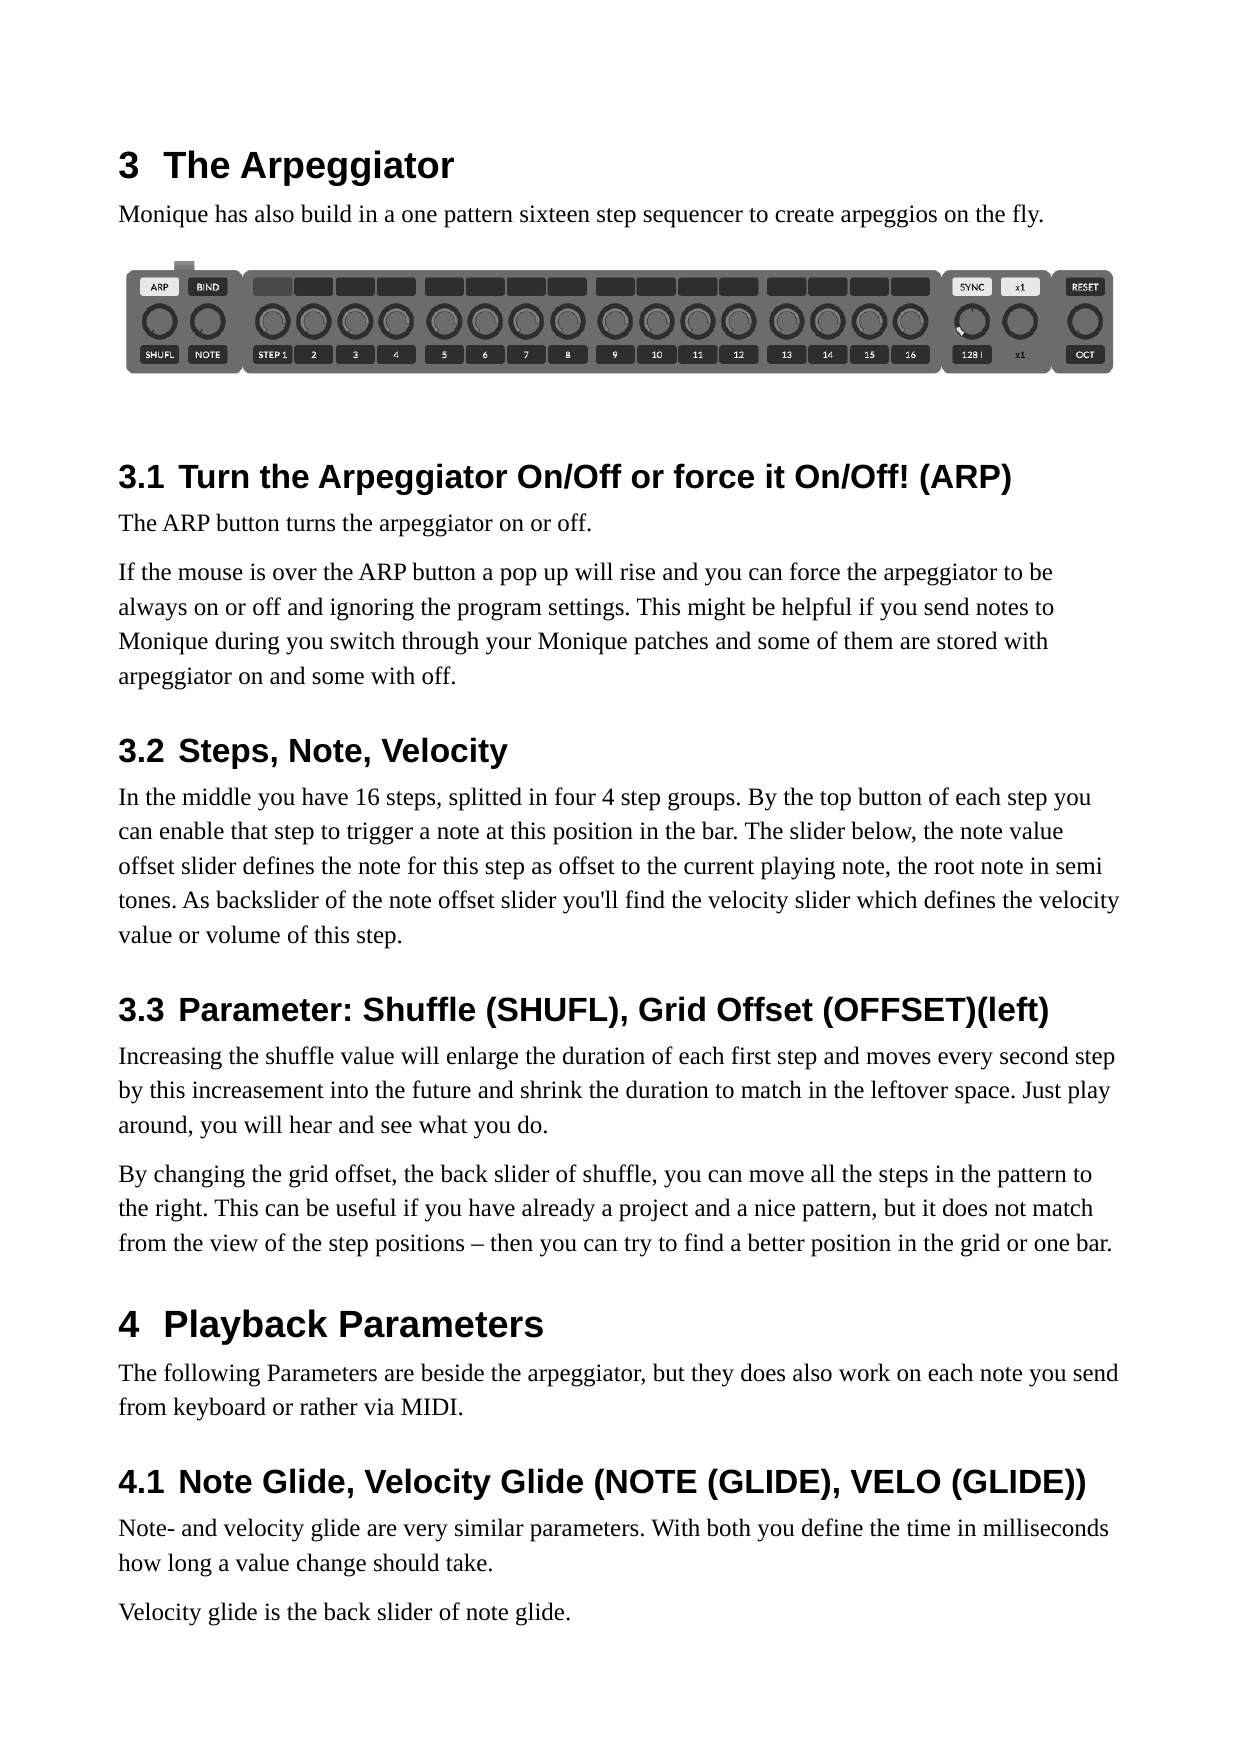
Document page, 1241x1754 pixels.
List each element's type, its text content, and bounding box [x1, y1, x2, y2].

text The following Parameters are beside the arpeggiator, but they does also work on each note you send from keyboard or rather via MIDI. [118, 1358, 1122, 1421]
picture [118, 261, 1123, 382]
text Note- and velocity glide are very similar parameters. With both you define the time in milliseconds how long a value change should take. [118, 1513, 1122, 1577]
text The ARP button turns the arpeggiator on or off. [118, 508, 1122, 537]
subtitle The Arpeggiator [118, 143, 1122, 187]
text Monique has also build in a one pattern sixteen step sequencer to create arpeggios on the fly. [118, 199, 1122, 228]
text Increasing the shuffle value will enlarge the duration of each first step and moves every second step by this increasement into the future and shrink the duration to match in the leftover space. Just play around, you will hear and see what you do. [118, 1041, 1122, 1138]
subtitle Note Glide, Velocity Glide (NOTE (GLIDE), VELO (GLIDE)) [118, 1462, 1122, 1501]
subtitle Playback Parameters [118, 1302, 1122, 1345]
text Velocity glide is the back slider of note glide. [118, 1597, 1122, 1626]
text In the middle you have 16 steps, splitted in four 4 step groups. By the top button of each step you can enable that step to trigger a note at this position in the bar. The slider below, the note value offset slider defines the note for this step as offset to the current playing note, the root note in semi tones. As backslider of the note offset slider you'll find the velocity slider which defines the velocity value or volume of this step. [118, 782, 1122, 948]
subtitle Steps, Note, Velocity [118, 731, 1122, 769]
subtitle Turn the Arpeggiator On/Off or force it On/Off! (ARP) [118, 457, 1122, 496]
text By changing the grid offset, the back slider of shuffle, you can move all the steps in the pattern to the right. This can be useful if you have already a project and a nice pattern, but it does not match from the view of the step positions – then you can try to find a better position in the grid or one bar. [118, 1159, 1122, 1256]
text If the mouse is over the ARP button a pop up will rise and you can force the arpeggiator to be always on or off and ignoring the program settings. This might be helpful if you send notes to Monique during you switch through your Monique patches and some of them are stored with arpeggiator on and some with off. [118, 557, 1122, 689]
subtitle Parameter: Shuffle (SHUFL), Grid Offset (OFFSET)(left) [118, 989, 1122, 1028]
